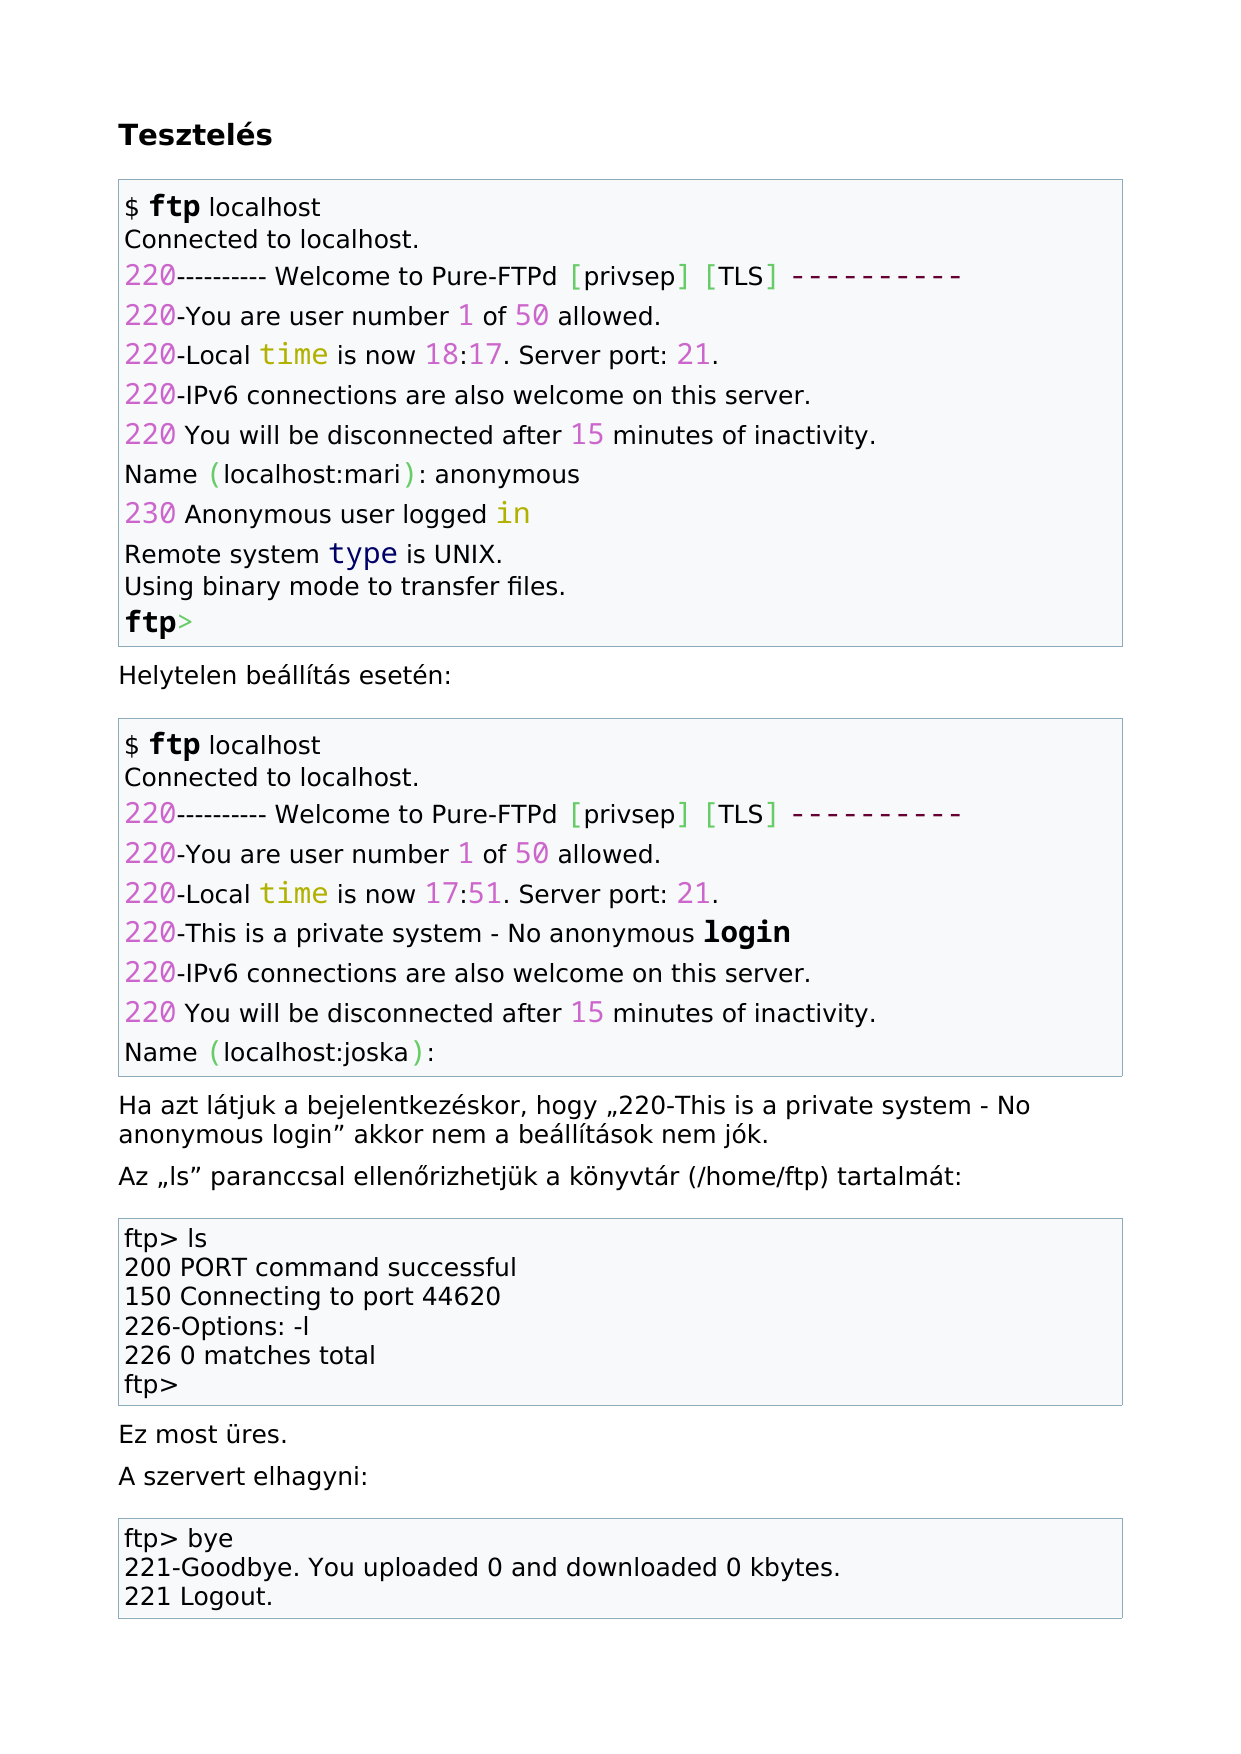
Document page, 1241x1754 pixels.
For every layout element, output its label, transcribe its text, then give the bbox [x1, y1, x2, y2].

table_header $ ftp localhost Connected to localhost. 220---------- Welcome to Pure-FTPd [privsep] [TLS] ---------- 220-You are user number 1 of 50 allowed. 220-Local time is now 17:51. Server port: 21. 220-This is a private system - No anonymous login 220-IPv6 connections are also welcome on this server. 220 You will be disconnected after 15 minutes of inactivity. Name (localhost:joska): [119, 719, 1122, 1076]
table_header ftp> ls 200 PORT command successful 150 Connecting to port 44620 226-Options: -l 226 0 matches total ftp> [119, 1219, 1122, 1405]
text Ez most üres. [118, 1420, 1122, 1449]
text A szervert elhagyni: [118, 1462, 1122, 1491]
table_header ftp> bye 221-Goodbye. You uploaded 0 and downloaded 0 kbytes. 221 Logout. [119, 1519, 1122, 1617]
text Ha azt látjuk a bejelentkezéskor, hogy „220-This is a private system - No anonymous login” akkor nem a beállítások nem jók. [118, 1091, 1122, 1149]
subtitle Tesztelés [118, 118, 1122, 152]
table_header $ ftp localhost Connected to localhost. 220---------- Welcome to Pure-FTPd [privsep] [TLS] ---------- 220-You are user number 1 of 50 allowed. 220-Local time is now 18:17. Server port: 21. 220-IPv6 connections are also welcome on this server. 220 You will be disconnected after 15 minutes of inactivity. Name (localhost:mari): anonymous 230 Anonymous user logged in Remote system type is UNIX. Using binary mode to transfer files. ftp> [119, 180, 1122, 646]
text Az „ls” paranccsal ellenőrizhetjük a könyvtár (/home/ftp) tartalmát: [118, 1162, 1122, 1191]
text Helytelen beállítás esetén: [118, 661, 1122, 690]
